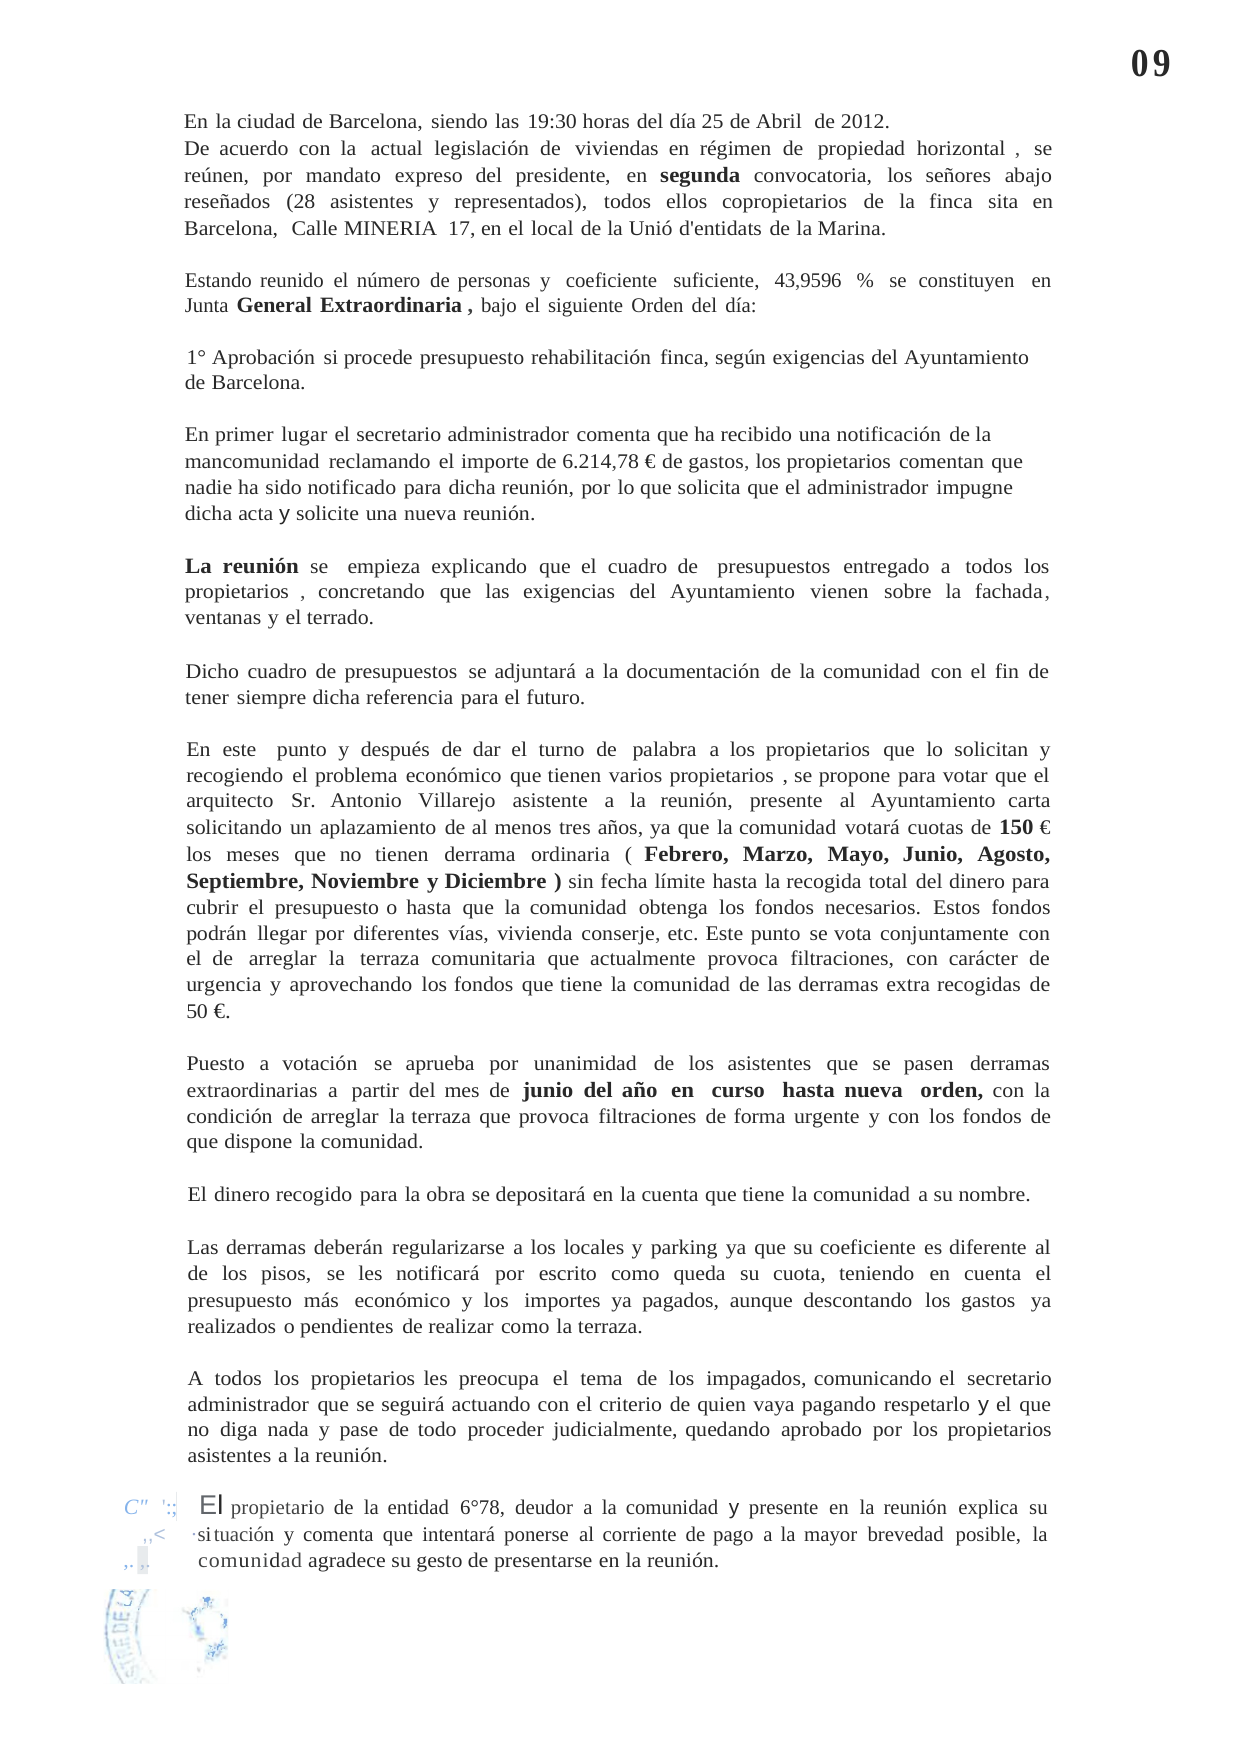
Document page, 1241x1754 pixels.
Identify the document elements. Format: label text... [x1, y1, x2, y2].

text 1° Aprobación si procede presupuesto rehabilitación finca, según exigencias del Ayuntamiento de Barcelona. [184, 344, 1045, 394]
text El dinero recogido para la obra se depositará en la cuenta que tiene la comunidad a su nombre. [187, 1182, 1182, 1206]
text ,. ,. comunidad agradece su gesto de presentarse en la reunión. [148, 1548, 1182, 1572]
text ,,< ·situación y comenta que intentará ponerse al corriente de pago a la mayor brevedad posible, la [89, 1522, 1099, 1546]
text La reunión se empieza explicando que el cuadro de presupuestos entregado a todos los propietarios , concretando que las exigencias del Ayuntamiento vienen sobre la fachada, ventanas y el terrado. [184, 553, 1050, 629]
text En la ciudad de Barcelona, siendo las 19:30 horas del día 25 de Abril de 2012. [183, 109, 1182, 133]
text Puesto a votación se aprueba por unanimidad de los asistentes que se pasen derramas extraordinarias a partir del mes de junio del año en curso hasta nueva orden, con la condición de arreglar la terraza que provoca filtraciones de forma urgente y con los fondos de que dispone la comunidad. [186, 1051, 1051, 1153]
text 09 [89, 40, 1170, 85]
text En primer lugar el secretario administrador comenta que ha recibido una notificación de la mancomunidad reclamando el importe de 6.214,78 € de gastos, los propietarios comentan que nadie ha sido notificado para dicha reunión, por lo que solicita que el administrador impugne dicha acta y solicite una nueva reunión. [184, 422, 1045, 525]
text Estando reunido el número de personas y coeficiente suficiente, 43,9596 % se constituyen en Junta General Extraordinaria , bajo el siguiente Orden del día: [184, 268, 1052, 317]
text A todos los propietarios les preocupa el tema de los impagados, comunicando el secretario administrador que se seguirá actuando con el criterio de quien vaya pagando respetarlo y el que no diga nada y pase de todo proceder judicialmente, quedando aprobado por los propietarios asistentes a la reunión. [187, 1365, 1052, 1467]
text De acuerdo con la actual legislación de viviendas en régimen de propiedad horizontal , se reúnen, por mandato expreso del presidente, en segunda convocatoria, los señores abajo reseñados (28 asistentes y representados), todos ellos copropietarios de la finca sita en Barcelona, Calle MINERIA 17, en el local de la Unió d'entidats de la Marina. [184, 136, 1053, 240]
picture [103, 1589, 229, 1684]
text Dicho cuadro de presupuestos se adjuntará a la documentación de la comunidad con el fin de tener siempre dicha referencia para el futuro. [185, 658, 1049, 709]
text Las derramas deberán regularizarse a los locales y parking ya que su coeficiente es diferente al de los pisos, se les notificará por escrito como queda su cuota, teniendo en cuenta el presupuesto más económico y los importes ya pagados, aunque descontando los gastos ya realizados o pendientes de realizar como la terraza. [187, 1235, 1051, 1338]
text C" ':; El propietario de la entidad 6°78, deudor a la comunidad y presente en la reunión explica su [124, 1489, 1182, 1520]
text En este punto y después de dar el turno de palabra a los propietarios que lo solicitan y recogiendo el problema económico que tienen varios propietarios , se propone para votar que el arquitecto Sr. Antonio Villarejo asistente a la reunión, presente al Ayuntamiento carta solicitando un aplazamiento de al menos tres años, ya que la comunidad votará cuotas de 150 € los meses que no tienen derrama ordinaria ( Febrero, Marzo, Mayo, Junio, Agosto, Septiembre, Noviembre y Diciembre ) sin fecha límite hasta la recogida total del dinero para cubrir el presupuesto o hasta que la comunidad obtenga los fondos necesarios. Estos fondos podrán llegar por diferentes vías, vivienda conserje, etc. Este punto se vota conjuntamente con el de arreglar la terraza comunitaria que actualmente provoca filtraciones, con carácter de urgencia y aprovechando los fondos que tiene la comunidad de las derramas extra recogidas de 50 €. [186, 737, 1051, 1023]
